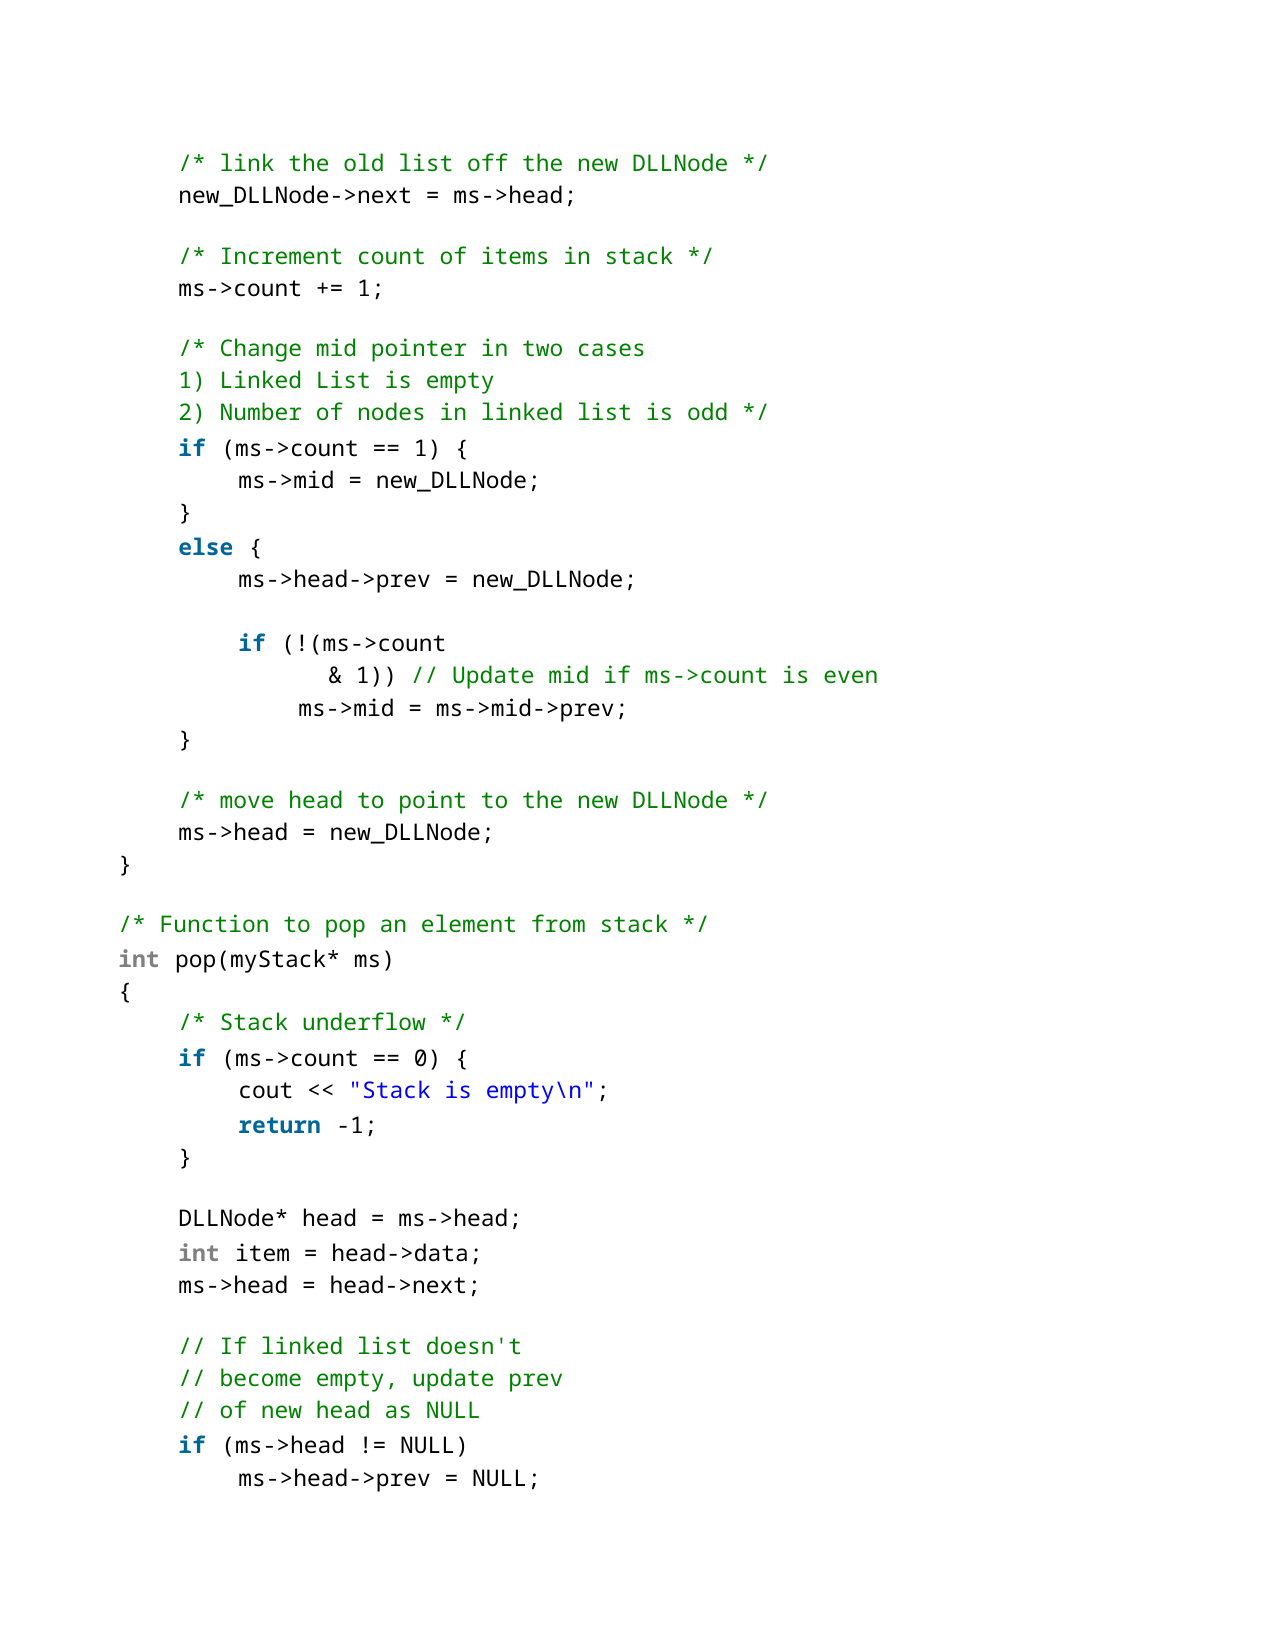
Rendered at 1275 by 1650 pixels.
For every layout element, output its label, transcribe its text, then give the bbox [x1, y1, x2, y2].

table_header /* link the old list off the new DLLNode */ new_DLLNode->next = ms->head; /* Increment count of items in stack */ ms->count += 1; /* Change mid pointer in two cases 1) Linked List is empty 2) Number of nodes in linked list is odd */ if (ms->count == 1) { ms->mid = new_DLLNode; } else { ms->head->prev = new_DLLNode; if (!(ms->count & 1)) // Update mid if ms->count is even ms->mid = ms->mid->prev; } /* move head to point to the new DLLNode */ ms->head = new_DLLNode; } /* Function to pop an element from stack */ int pop(myStack* ms) { /* Stack underflow */ if (ms->count == 0) { cout << "Stack is empty\n"; return -1; } DLLNode* head = ms->head; int item = head->data; ms->head = head->next; // If linked list doesn't // become empty, update prev // of new head as NULL if (ms->head != NULL) ms->head->prev = NULL; [118, 118, 1143, 1522]
